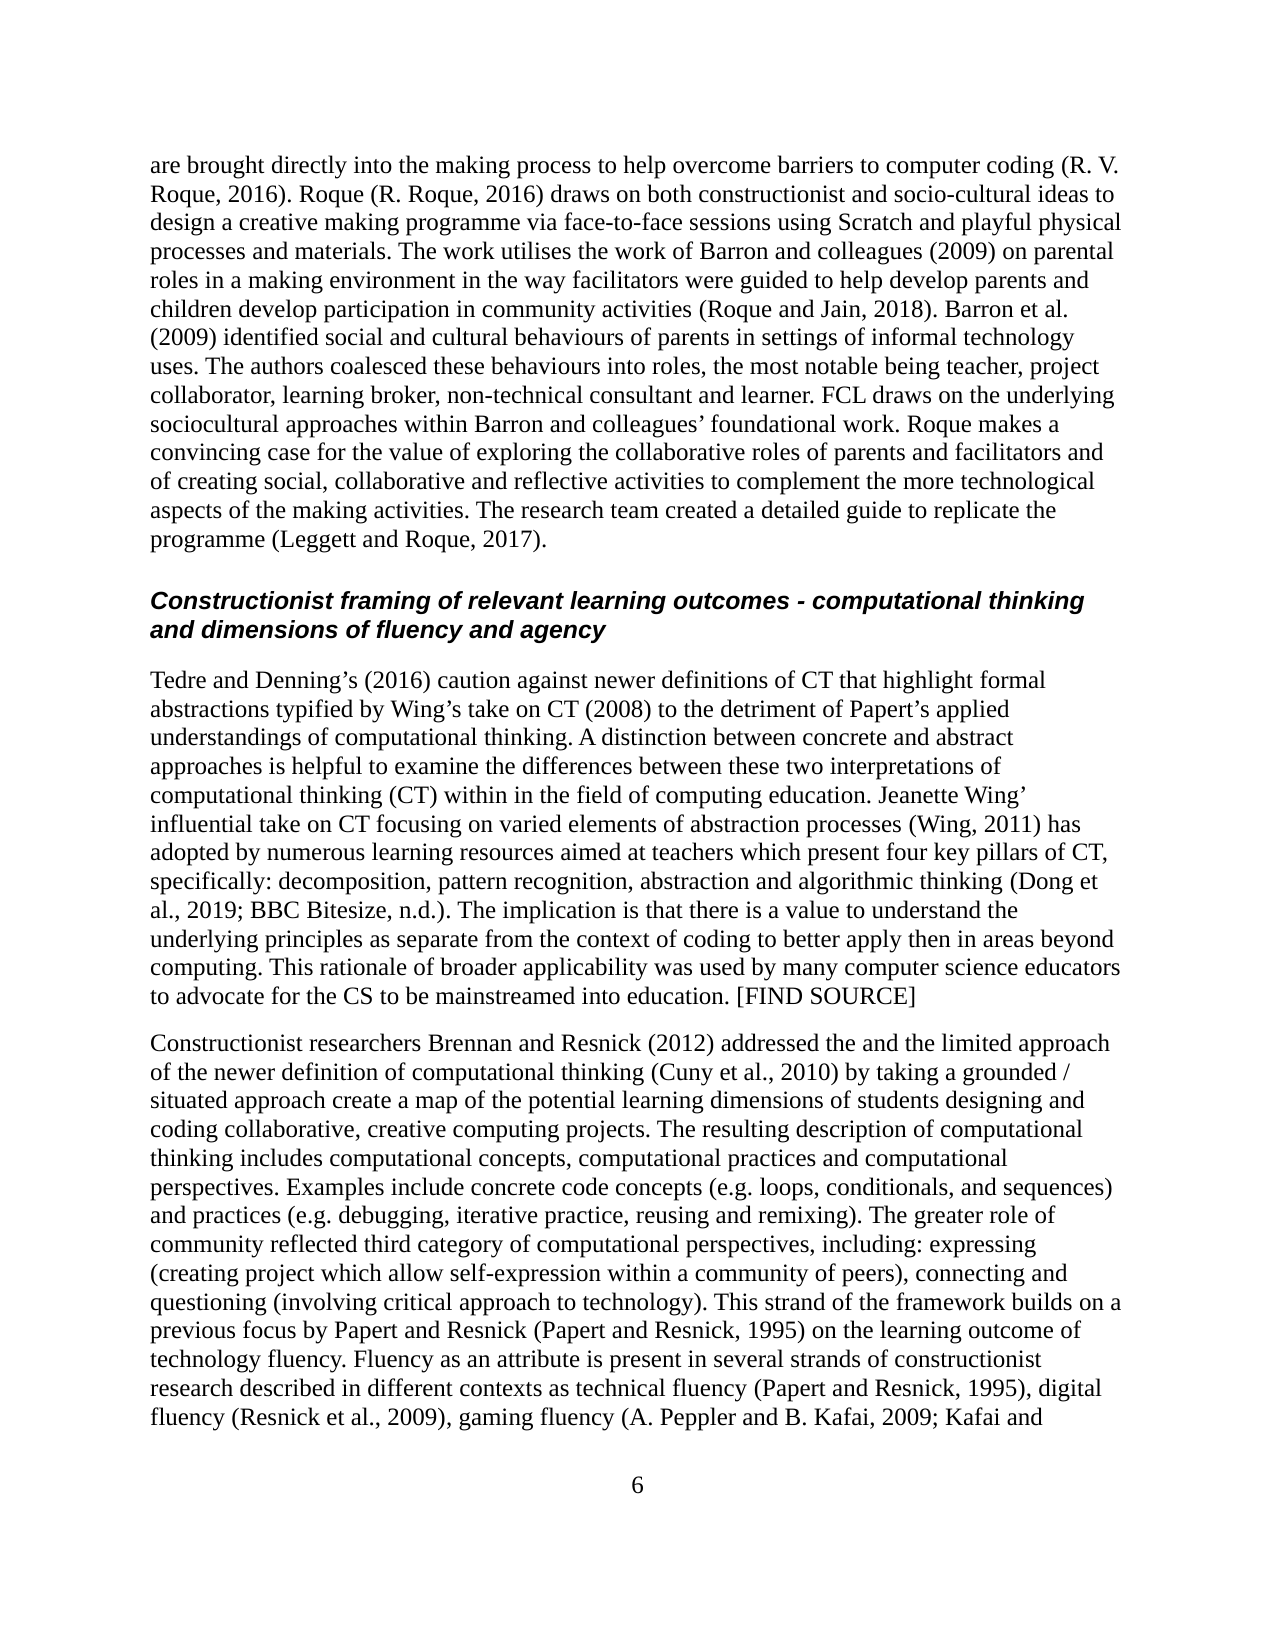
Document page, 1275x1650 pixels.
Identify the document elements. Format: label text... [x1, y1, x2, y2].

text Constructionist researchers Brennan and Resnick (2012) addressed the and the limited approach of the newer definition of computational thinking (Cuny et al., 2010) by taking a grounded / situated approach create a map of the potential learning dimensions of students designing and coding collaborative, creative computing projects. The resulting description of computational thinking includes computational concepts, computational practices and computational perspectives. Examples include concrete code concepts (e.g. loops, conditionals, and sequences) and practices (e.g. debugging, iterative practice, reusing and remixing). The greater role of community reflected third category of computational perspectives, including: expressing (creating project which allow self-expression within a community of peers), connecting and questioning (involving critical approach to technology). This strand of the framework builds on a previous focus by Papert and Resnick (Papert and Resnick, 1995) on the learning outcome of technology fluency. Fluency as an attribute is present in several strands of constructionist research described in different contexts as technical fluency (Papert and Resnick, 1995), digital fluency (Resnick et al., 2009), gaming fluency (A. Peppler and B. Kafai, 2009; Kafai and [150, 1028, 1125, 1430]
subtitle Constructionist framing of relevant learning outcomes - computational thinking and dimensions of fluency and agency [150, 586, 1125, 643]
text Tedre and Denning’s (2016) caution against newer definitions of CT that highlight formal abstractions typified by Wing’s take on CT (2008) to the detriment of Papert’s applied understandings of computational thinking. A distinction between concrete and abstract approaches is helpful to examine the differences between these two interpretations of computational thinking (CT) within in the field of computing education. Jeanette Wing’ influential take on CT focusing on varied elements of abstraction processes (Wing, 2011) has adopted by numerous learning resources aimed at teachers which present four key pillars of CT, specifically: decomposition, pattern recognition, abstraction and algorithmic thinking (Dong et al., 2019; BBC Bitesize, n.d.). The implication is that there is a value to understand the underlying principles as separate from the context of coding to better apply then in areas beyond computing. This rationale of broader applicability was used by many computer science educators to advocate for the CS to be mainstreamed into education. [FIND SOURCE] [150, 665, 1125, 1010]
text are brought directly into the making process to help overcome barriers to computer coding (R. V. Roque, 2016). Roque (R. Roque, 2016) draws on both constructionist and socio-cultural ideas to design a creative making programme via face-to-face sessions using Scratch and playful physical processes and materials. The work utilises the work of Barron and colleagues (2009) on parental roles in a making environment in the way facilitators were guided to help develop parents and children develop participation in community activities (Roque and Jain, 2018). Barron et al. (2009) identified social and cultural behaviours of parents in settings of informal technology uses. The authors coalesced these behaviours into roles, the most notable being teacher, project collaborator, learning broker, non-technical consultant and learner. FCL draws on the underlying sociocultural approaches within Barron and colleagues’ foundational work. Roque makes a convincing case for the value of exploring the collaborative roles of parents and facilitators and of creating social, collaborative and reflective activities to complement the more technological aspects of the making activities. The research team created a detailed guide to replicate the programme (Leggett and Roque, 2017). [150, 150, 1125, 552]
